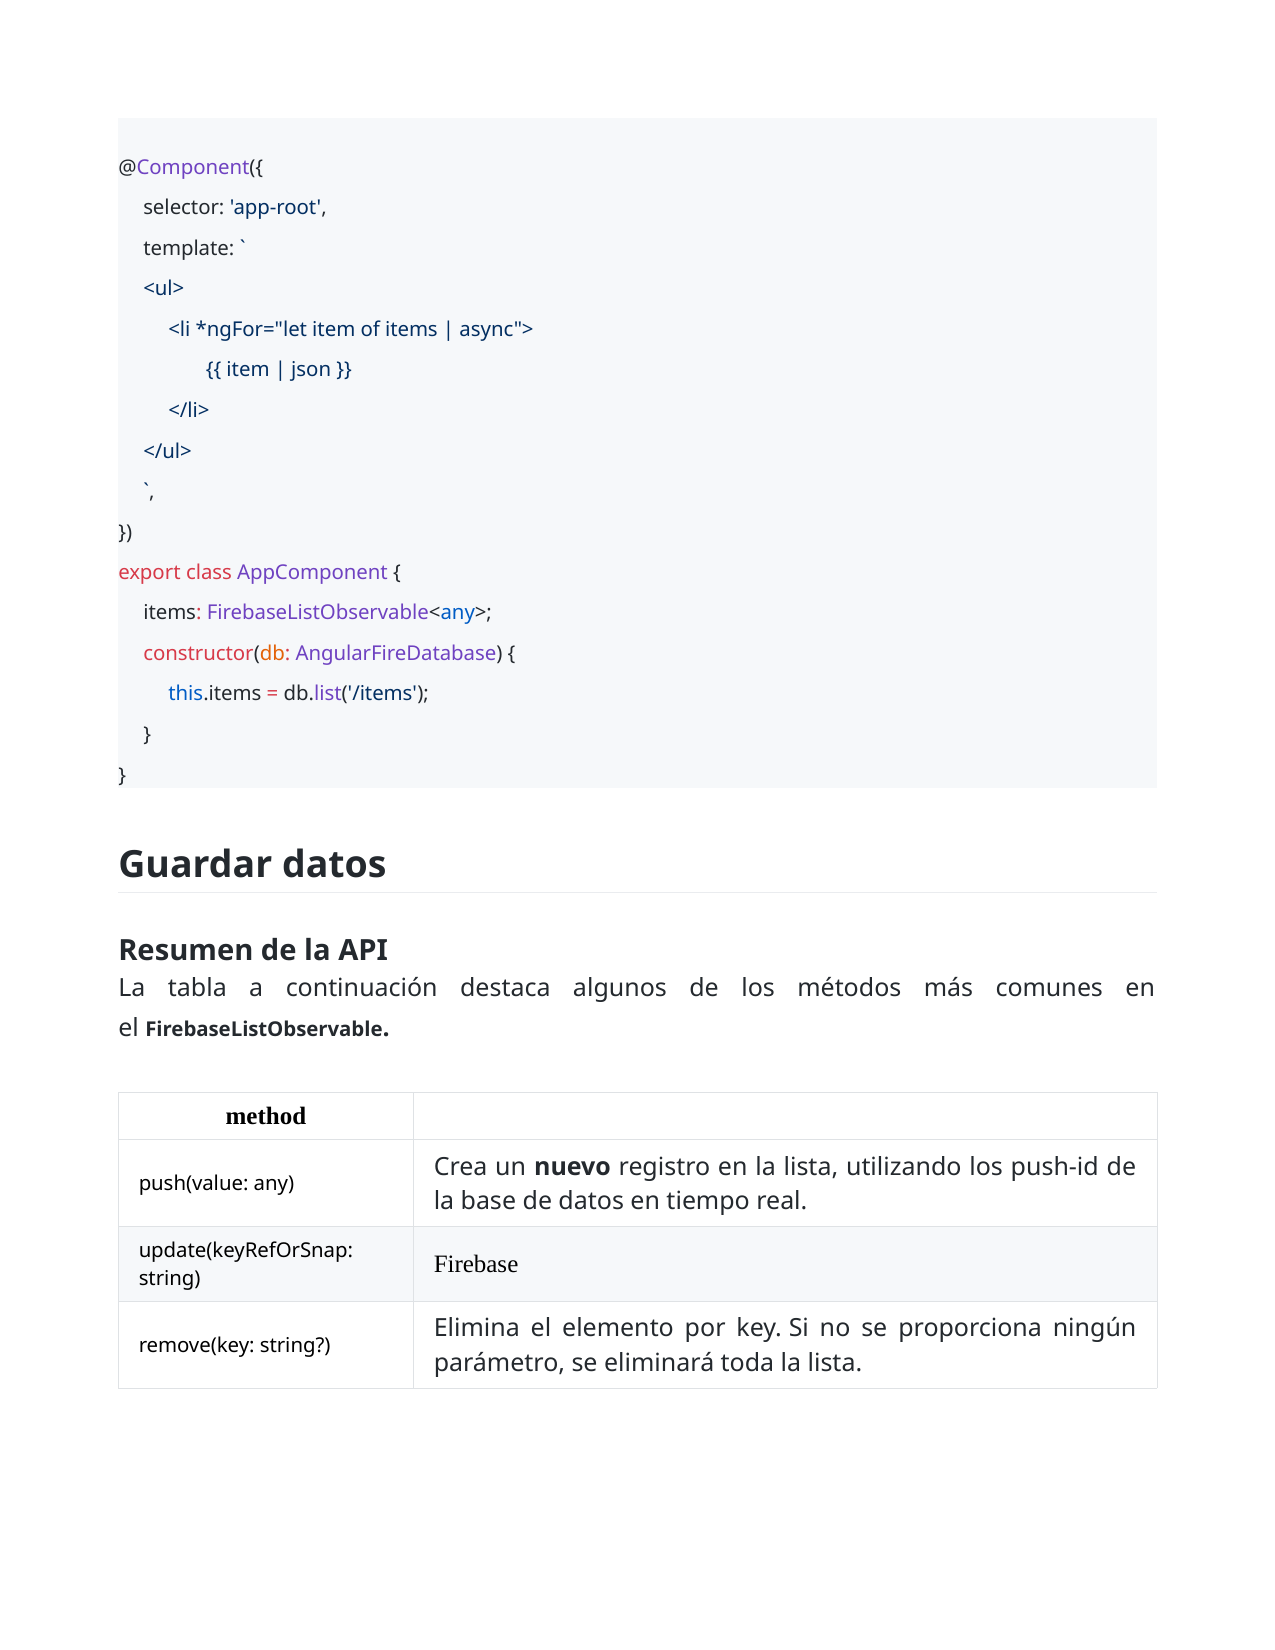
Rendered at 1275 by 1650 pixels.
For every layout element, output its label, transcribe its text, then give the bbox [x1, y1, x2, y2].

text </ul> [118, 436, 1157, 464]
text template: ` [118, 233, 1157, 261]
table_header [414, 1093, 1157, 1139]
table_cell Elimina el elemento por key. Si no se proporciona ningún parámetro, se eliminará toda la lista. [414, 1302, 1157, 1388]
text <ul> [118, 274, 1157, 302]
text </li> [118, 396, 1157, 424]
text items: FirebaseListObservable<any>; [118, 598, 1157, 626]
table_cell push(value: any) [119, 1140, 413, 1226]
table_cell Firebase [414, 1227, 1157, 1301]
table_cell update(keyRefOrSnap: string) [119, 1227, 413, 1301]
text } [118, 760, 1157, 788]
text export class AppComponent { [118, 558, 1157, 585]
text selector: 'app-root', [118, 192, 1157, 221]
text } [118, 719, 1157, 748]
text <li *ngFor="let item of items | async"> [118, 314, 1157, 342]
text this.items = db.list('/items'); [118, 679, 1157, 707]
subtitle Guardar datos [118, 838, 1157, 892]
text `, [118, 477, 1157, 505]
text La tabla a continuación destaca algunos de los métodos más comunes en el FirebaseListObservable. [118, 969, 1157, 1044]
subtitle Resumen de la API [118, 929, 1157, 969]
table_cell remove(key: string?) [119, 1302, 413, 1388]
text {{ item | json }} [118, 355, 1157, 383]
text constructor(db: AngularFireDatabase) { [118, 638, 1157, 666]
table_cell Crea un nuevo registro en la lista, utilizando los push-id de la base de datos en tiempo real. [414, 1140, 1157, 1226]
text @Component({ [118, 152, 1157, 180]
text }) [118, 517, 1157, 545]
table_header method [119, 1093, 413, 1139]
